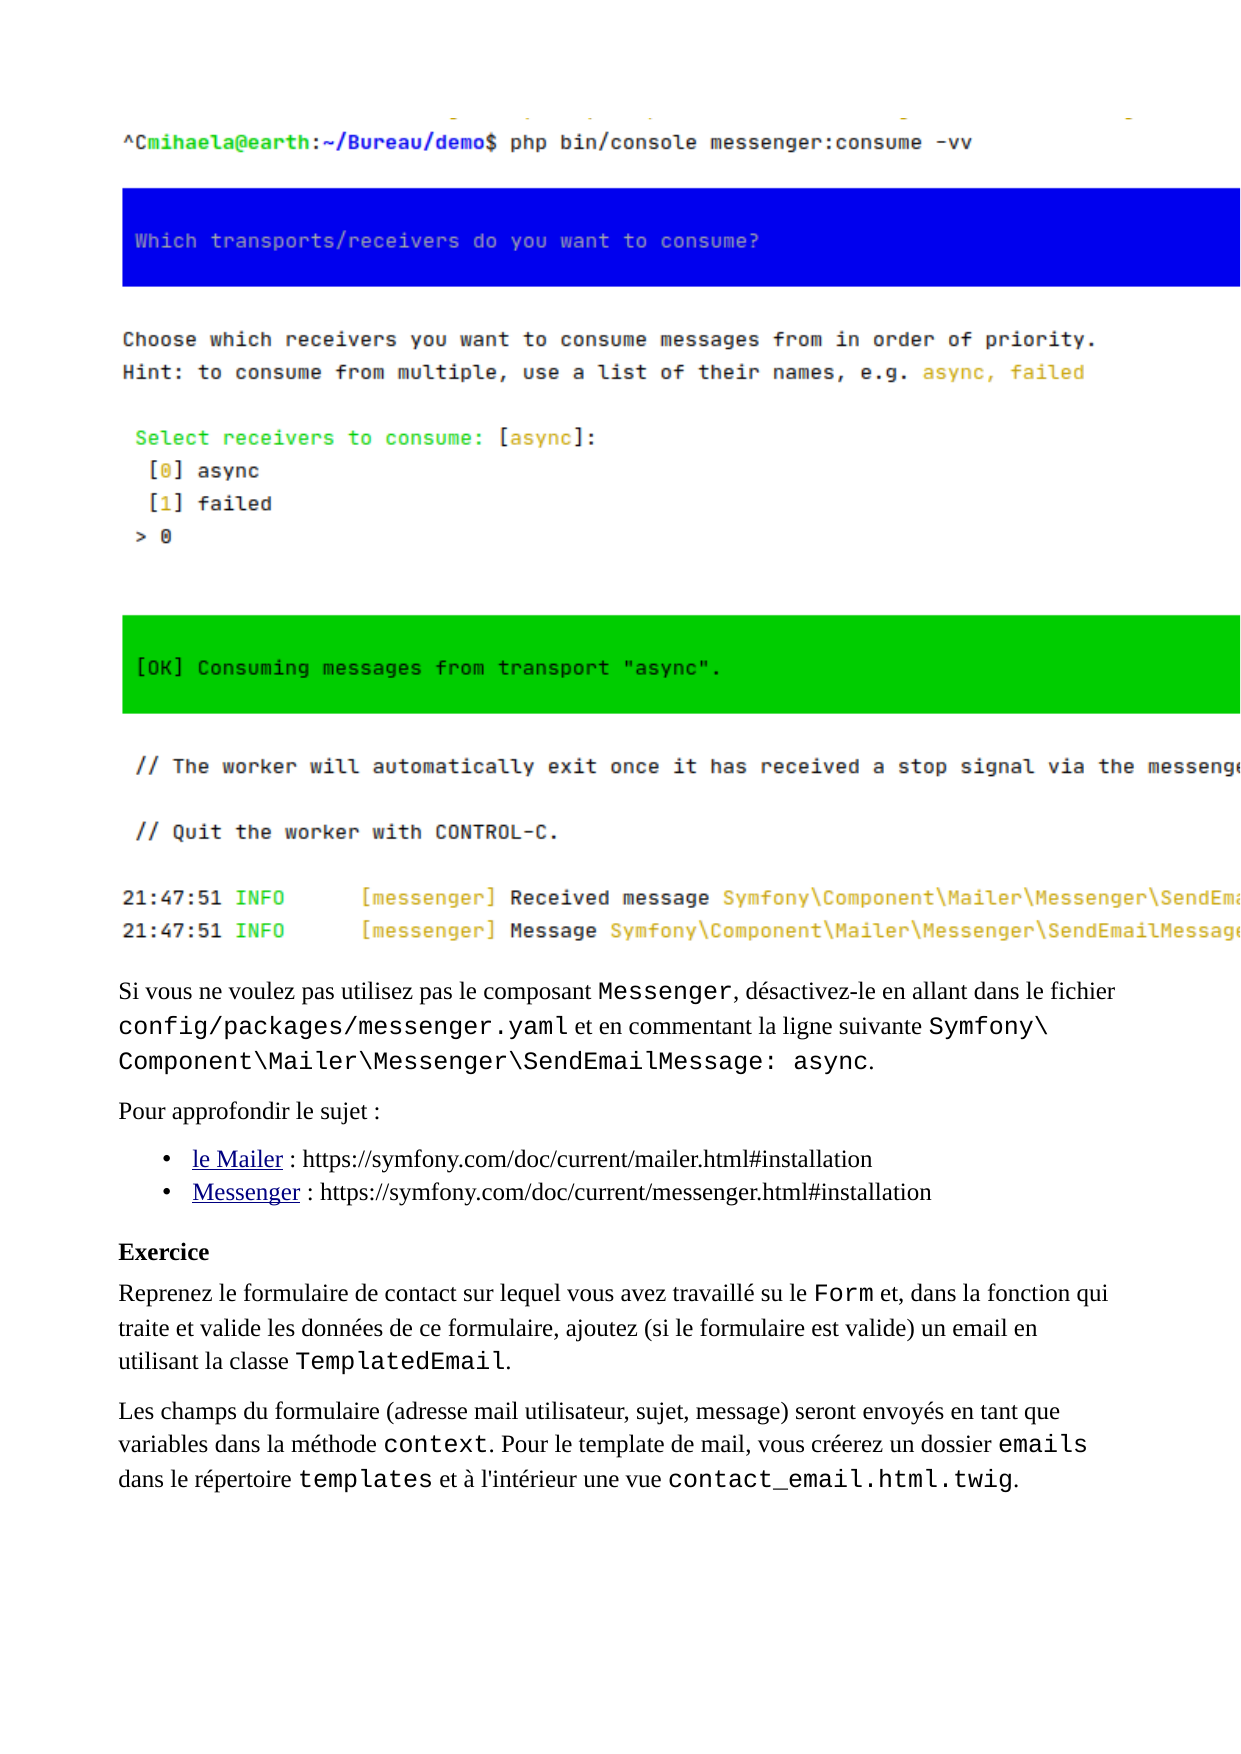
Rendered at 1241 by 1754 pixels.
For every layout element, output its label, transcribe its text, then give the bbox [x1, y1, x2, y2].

text Pour approfondir le sujet : [118, 1096, 1122, 1125]
picture [118, 118, 1241, 958]
text Reprenez le formulaire de contact sur lequel vous avez travaillé su le Form et, dans la fonction qui traite et valide les données de ce formulaire, ajoutez (si le formulaire est valide) un email en utilisant la classe TemplatedEmail. [118, 1278, 1122, 1377]
text Si vous ne voulez pas utilisez pas le composant Messenger, désactivez-le en allant dans le fichier config/packages/messenger.yaml et en commentant la ligne suivante Symfony\Component\Mailer\Messenger\SendEmailMessage: async. [118, 976, 1122, 1077]
list Messenger : https://symfony.com/doc/current/messenger.html#installation [162, 1177, 1122, 1206]
text Les champs du formulaire (adresse mail utilisateur, sujet, message) seront envoyés en tant que variables dans la méthode context. Pour le template de mail, vous créerez un dossier emails dans le répertoire templates et à l'intérieur une vue contact_email.html.twig. [118, 1396, 1122, 1495]
subtitle Exercice [118, 1237, 1122, 1266]
list le Mailer : https://symfony.com/doc/current/mailer.html#installation [162, 1144, 1122, 1173]
